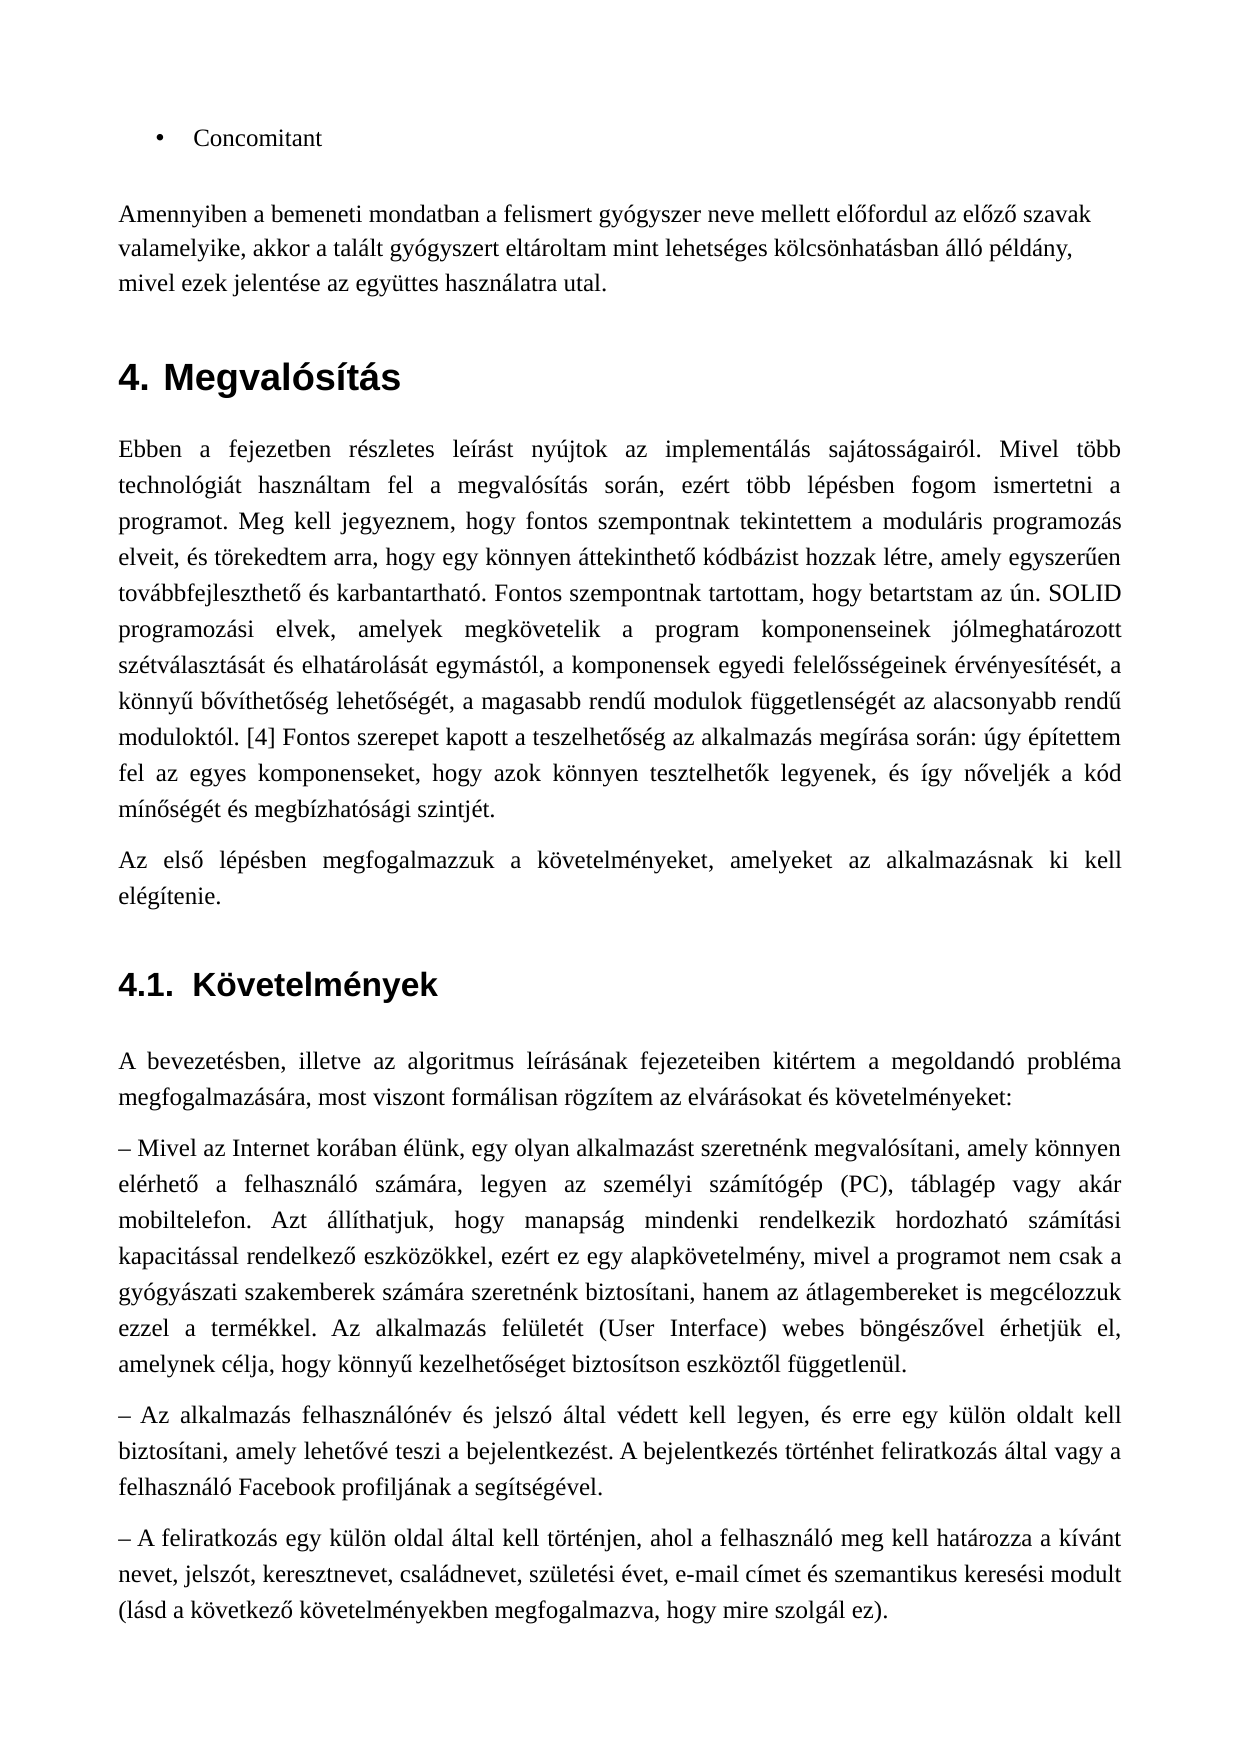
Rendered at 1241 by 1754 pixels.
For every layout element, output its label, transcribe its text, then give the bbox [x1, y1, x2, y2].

subtitle Megvalósítás [118, 355, 1122, 398]
text – A feliratkozás egy külön oldal által kell történjen, ahol a felhasználó meg kell határozza a kívánt nevet, jelszót, keresztnevet, családnevet, születési évet, e-mail címet és szemantikus keresési modult (lásd a következő követelményekben megfogalmazva, hogy mire szolgál ez). [118, 1518, 1122, 1626]
subtitle Követelmények [118, 964, 1122, 1003]
text – Mivel az Internet korában élünk, egy olyan alkalmazást szeretnénk megvalósítani, amely könnyen elérhető a felhasználó számára, legyen az személyi számítógép (PC), táblagép vagy akár mobiltelefon. Azt állíthatjuk, hogy manapság mindenki rendelkezik hordozható számítási kapacitással rendelkező eszközökkel, ezért ez egy alapkövetelmény, mivel a programot nem csak a gyógyászati szakemberek számára szeretnénk biztosítani, hanem az átlagembereket is megcélozzuk ezzel a termékkel. Az alkalmazás felületét (User Interface) webes böngészővel érhetjük el, amelynek célja, hogy könnyű kezelhetőséget biztosítson eszköztől függetlenül. [118, 1128, 1122, 1380]
text Ebben a fejezetben részletes leírást nyújtok az implementálás sajátosságairól. Mivel több technológiát használtam fel a megvalósítás során, ezért több lépésben fogom ismertetni a programot. Meg kell jegyeznem, hogy fontos szempontnak tekintettem a moduláris programozás elveit, és törekedtem arra, hogy egy könnyen áttekinthető kódbázist hozzak létre, amely egyszerűen továbbfejleszthető és karbantartható. Fontos szempontnak tartottam, hogy betartstam az ún. SOLID programozási elvek, amelyek megkövetelik a program komponenseinek jólmeghatározott szétválasztását és elhatárolását egymástól, a komponensek egyedi felelősségeinek érvényesítését, a könnyű bővíthetőség lehetőségét, a magasabb rendű modulok függetlenségét az alacsonyabb rendű moduloktól. [4] Fontos szerepet kapott a teszelhetőség az alkalmazás megírása során: úgy építettem fel az egyes komponenseket, hogy azok könnyen tesztelhetők legyenek, és így nőveljék a kód mínőségét és megbízhatósági szintjét. [118, 428, 1122, 825]
title Amennyiben a bemeneti mondatban a felismert gyógyszer neve mellett előfordul az előző szavak valamelyike, akkor a talált gyógyszert eltároltam mint lehetséges kölcsönhatásban álló példány, mivel ezek jelentése az együttes használatra utal. [118, 199, 1122, 296]
text A bevezetésben, illetve az algoritmus leírásának fejezeteiben kitértem a megoldandó probléma megfogalmazására, most viszont formálisan rögzítem az elvárásokat és követelményeket: [118, 1041, 1122, 1113]
list Concomitant [156, 118, 1122, 154]
text – Az alkalmazás felhasználónév és jelszó által védett kell legyen, és erre egy külön oldalt kell biztosítani, amely lehetővé teszi a bejelentkezést. A bejelentkezés történhet feliratkozás által vagy a felhasználó Facebook profiljának a segítségével. [118, 1395, 1122, 1503]
text Az első lépésben megfogalmazzuk a követelményeket, amelyeket az alkalmazásnak ki kell elégítenie. [118, 840, 1122, 912]
